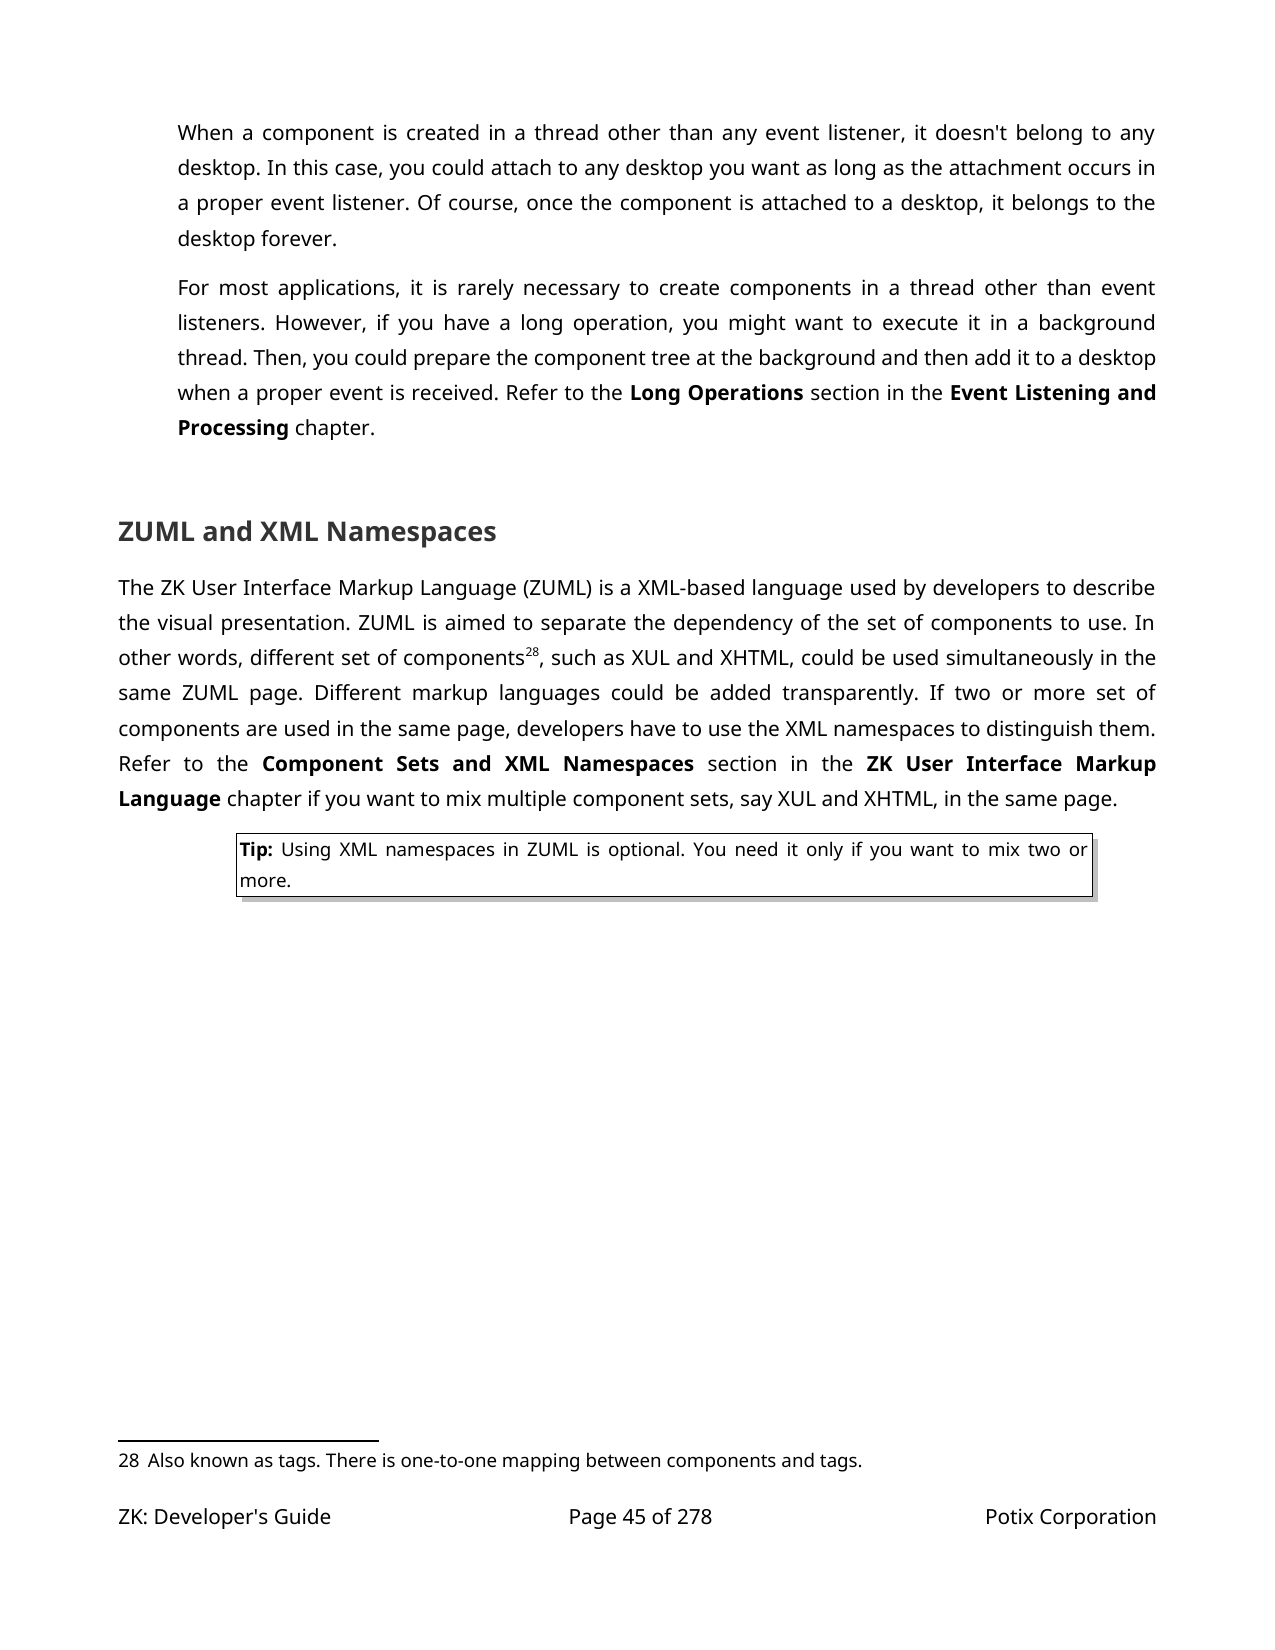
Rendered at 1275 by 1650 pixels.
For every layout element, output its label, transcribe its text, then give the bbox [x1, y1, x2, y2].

text When a component is created in a thread other than any event listener, it doesn't belong to any desktop. In this case, you could attach to any desktop you want as long as the attachment occurs in a proper event listener. Of course, once the component is attached to a desktop, it belongs to the desktop forever. [177, 118, 1157, 252]
subtitle ZUML and XML Namespaces [118, 512, 1157, 549]
text Also known as tags. There is one-to-one mapping between components and tags. [118, 1447, 1157, 1473]
text The ZK User Interface Markup Language (ZUML) is a XML-based language used by developers to describe the visual presentation. ZUML is aimed to separate the dependency of the set of components to use. In other words, different set of components, such as XUL and XHTML, could be used simultaneously in the same ZUML page. Different markup languages could be added transparently. If two or more set of components are used in the same page, developers have to use the XML namespaces to distinguish them. Refer to the Component Sets and XML Namespaces section in the ZK User Interface Markup Language chapter if you want to mix multiple component sets, say XUL and XHTML, in the same page. [118, 573, 1157, 812]
text Tip: Using XML namespaces in ZUML is optional. You need it only if you want to mix two or more. [237, 834, 1092, 896]
text For most applications, it is rarely necessary to create components in a thread other than event listeners. However, if you have a long operation, you might want to execute it in a background thread. Then, you could prepare the component tree at the background and then add it to a desktop when a proper event is received. Refer to the Long Operations section in the Event Listening and Processing chapter. [177, 273, 1157, 442]
